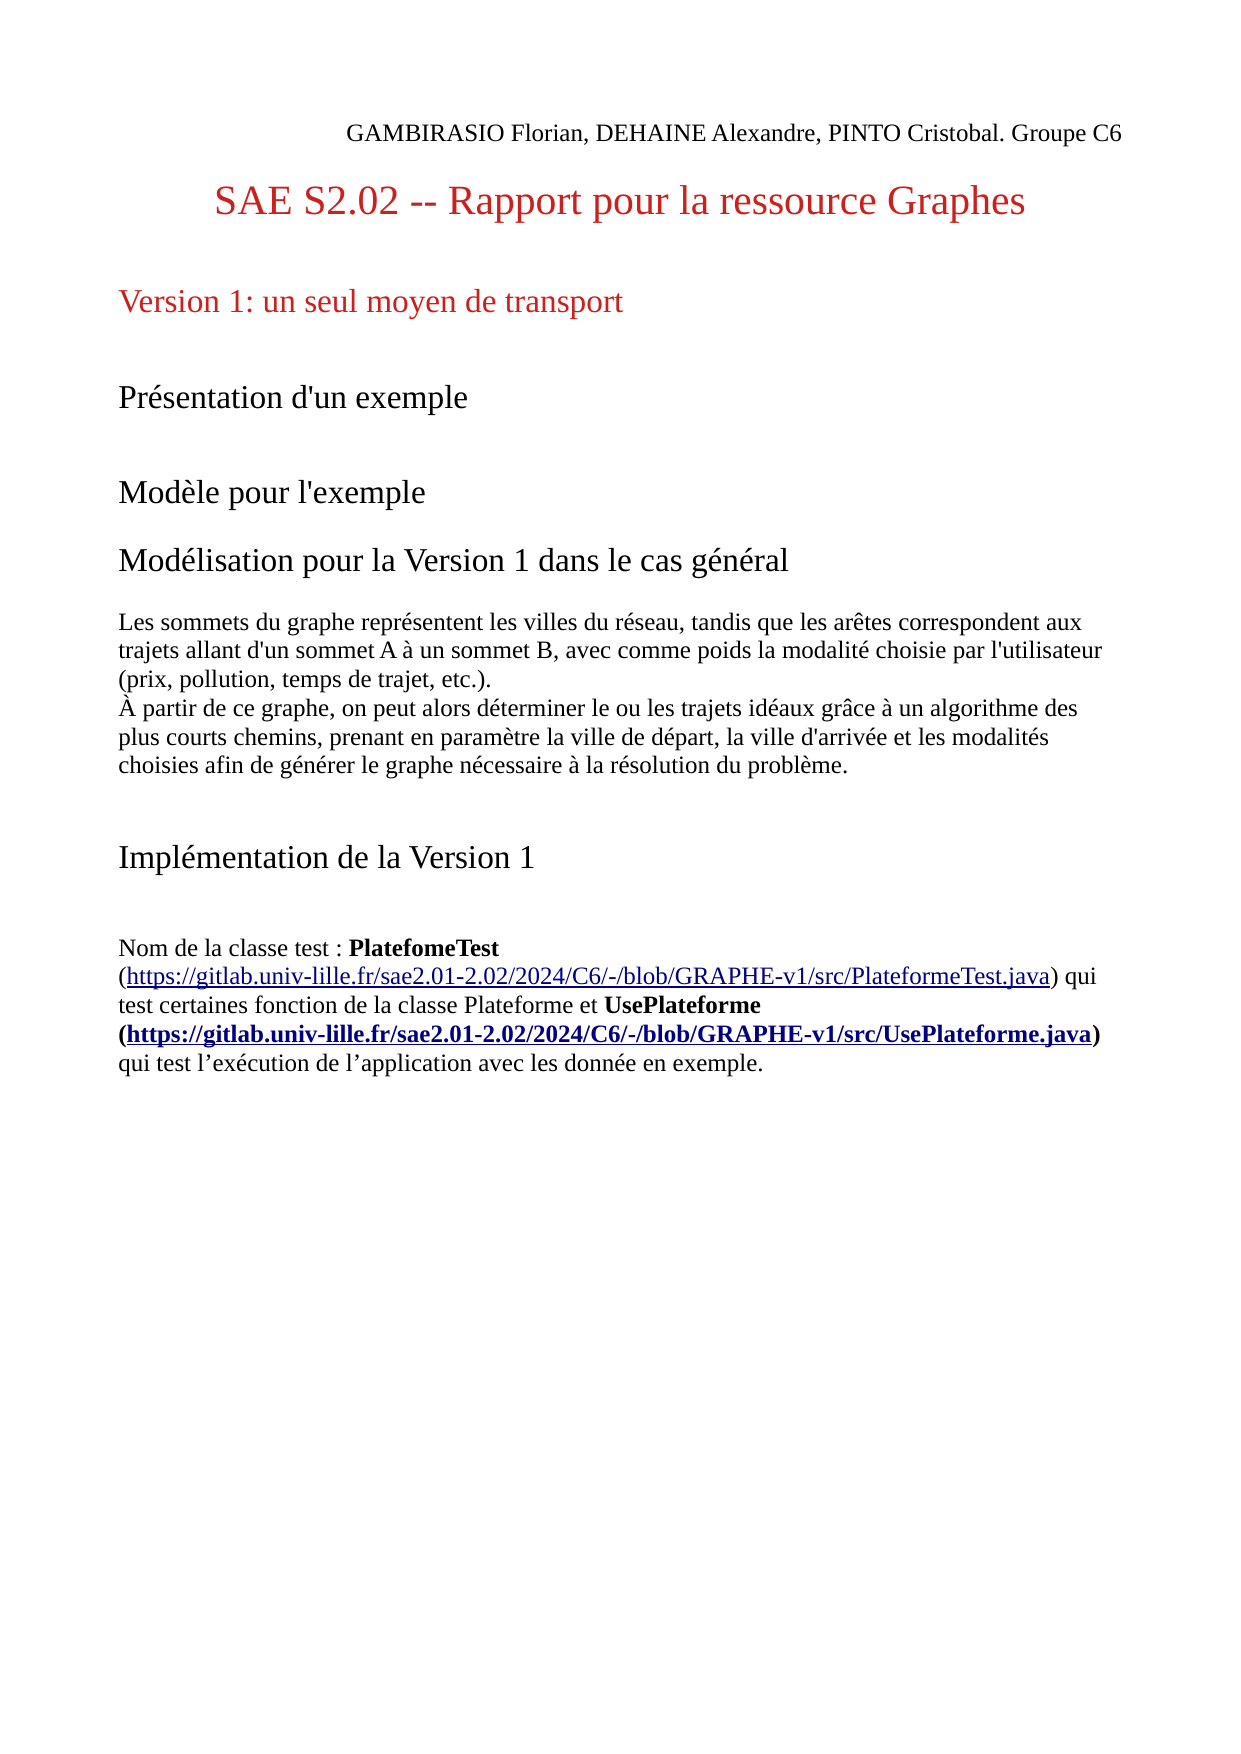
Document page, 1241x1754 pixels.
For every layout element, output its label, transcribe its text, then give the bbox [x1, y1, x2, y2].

text À partir de ce graphe, on peut alors déterminer le ou les trajets idéaux grâce à un algorithme des plus courts chemins, prenant en paramètre la ville de départ, la ville d'arrivée et les modalités choisies afin de générer le graphe nécessaire à la résolution du problème. [118, 693, 1122, 779]
text Les sommets du graphe représentent les villes du réseau, tandis que les arêtes correspondent aux trajets allant d'un sommet A à un sommet B, avec comme poids la modalité choisie par l'utilisateur (prix, pollution, temps de trajet, etc.). [118, 607, 1122, 693]
text Nom de la classe test : PlatefomeTest (https://gitlab.univ-lille.fr/sae2.01-2.02/2024/C6/-/blob/GRAPHE-v1/src/PlateformeTest.java) qui test certaines fonction de la classe Plateforme et UsePlateforme (https://gitlab.univ-lille.fr/sae2.01-2.02/2024/C6/-/blob/GRAPHE-v1/src/UsePlateforme.java) qui test l’exécution de l’application avec les donnée en exemple. [118, 933, 1122, 1076]
text SAE S2.02 -- Rapport pour la ressource Graphes [118, 176, 1122, 223]
text Implémentation de la Version 1 [118, 837, 1122, 875]
text Version 1: un seul moyen de transport [118, 281, 1122, 319]
text Modèle pour l'exemple [118, 473, 1122, 511]
text GAMBIRASIO Florian, DEHAINE Alexandre, PINTO Cristobal. Groupe C6 [118, 118, 1122, 147]
text Modélisation pour la Version 1 dans le cas général [118, 540, 1122, 578]
text Présentation d'un exemple [118, 377, 1122, 415]
